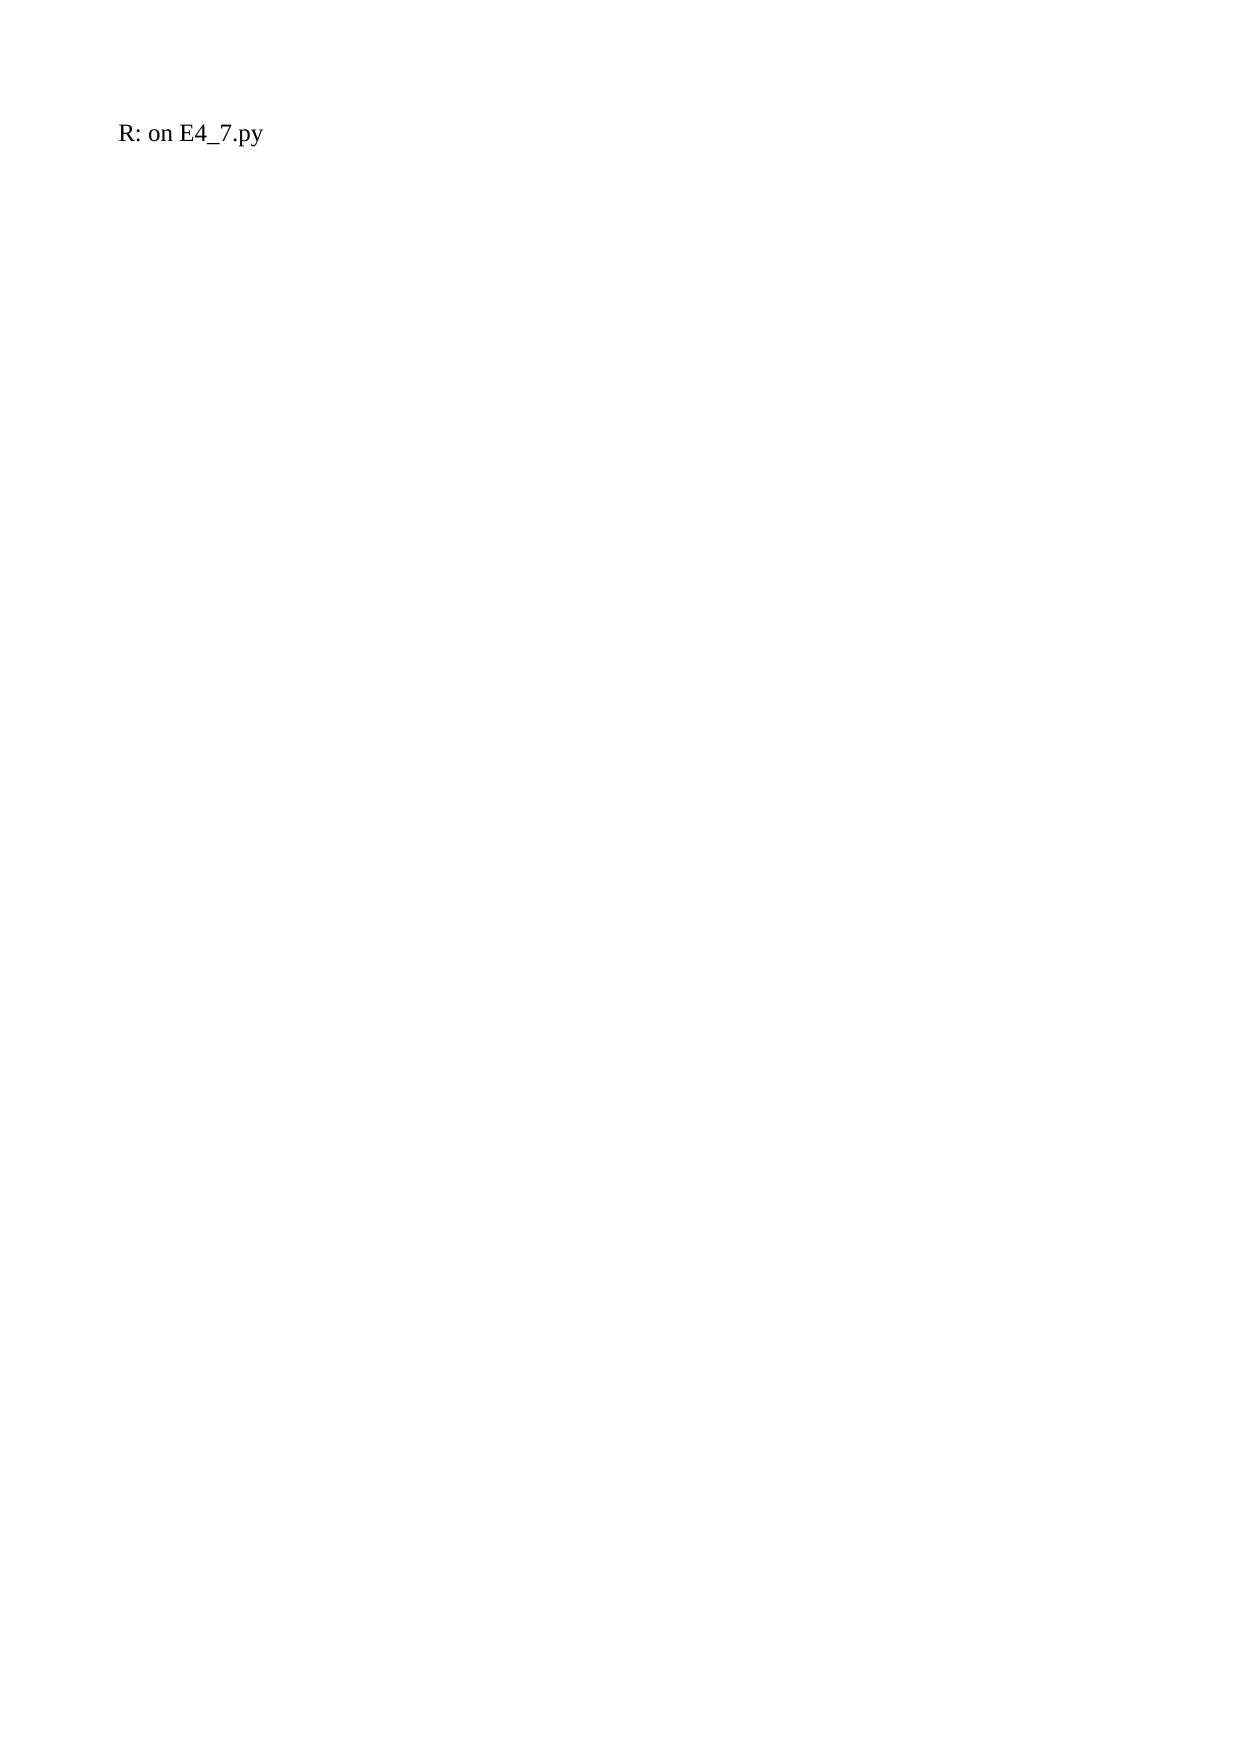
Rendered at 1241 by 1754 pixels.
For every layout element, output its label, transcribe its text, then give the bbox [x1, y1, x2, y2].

text R: on E4_7.py [118, 118, 1122, 147]
